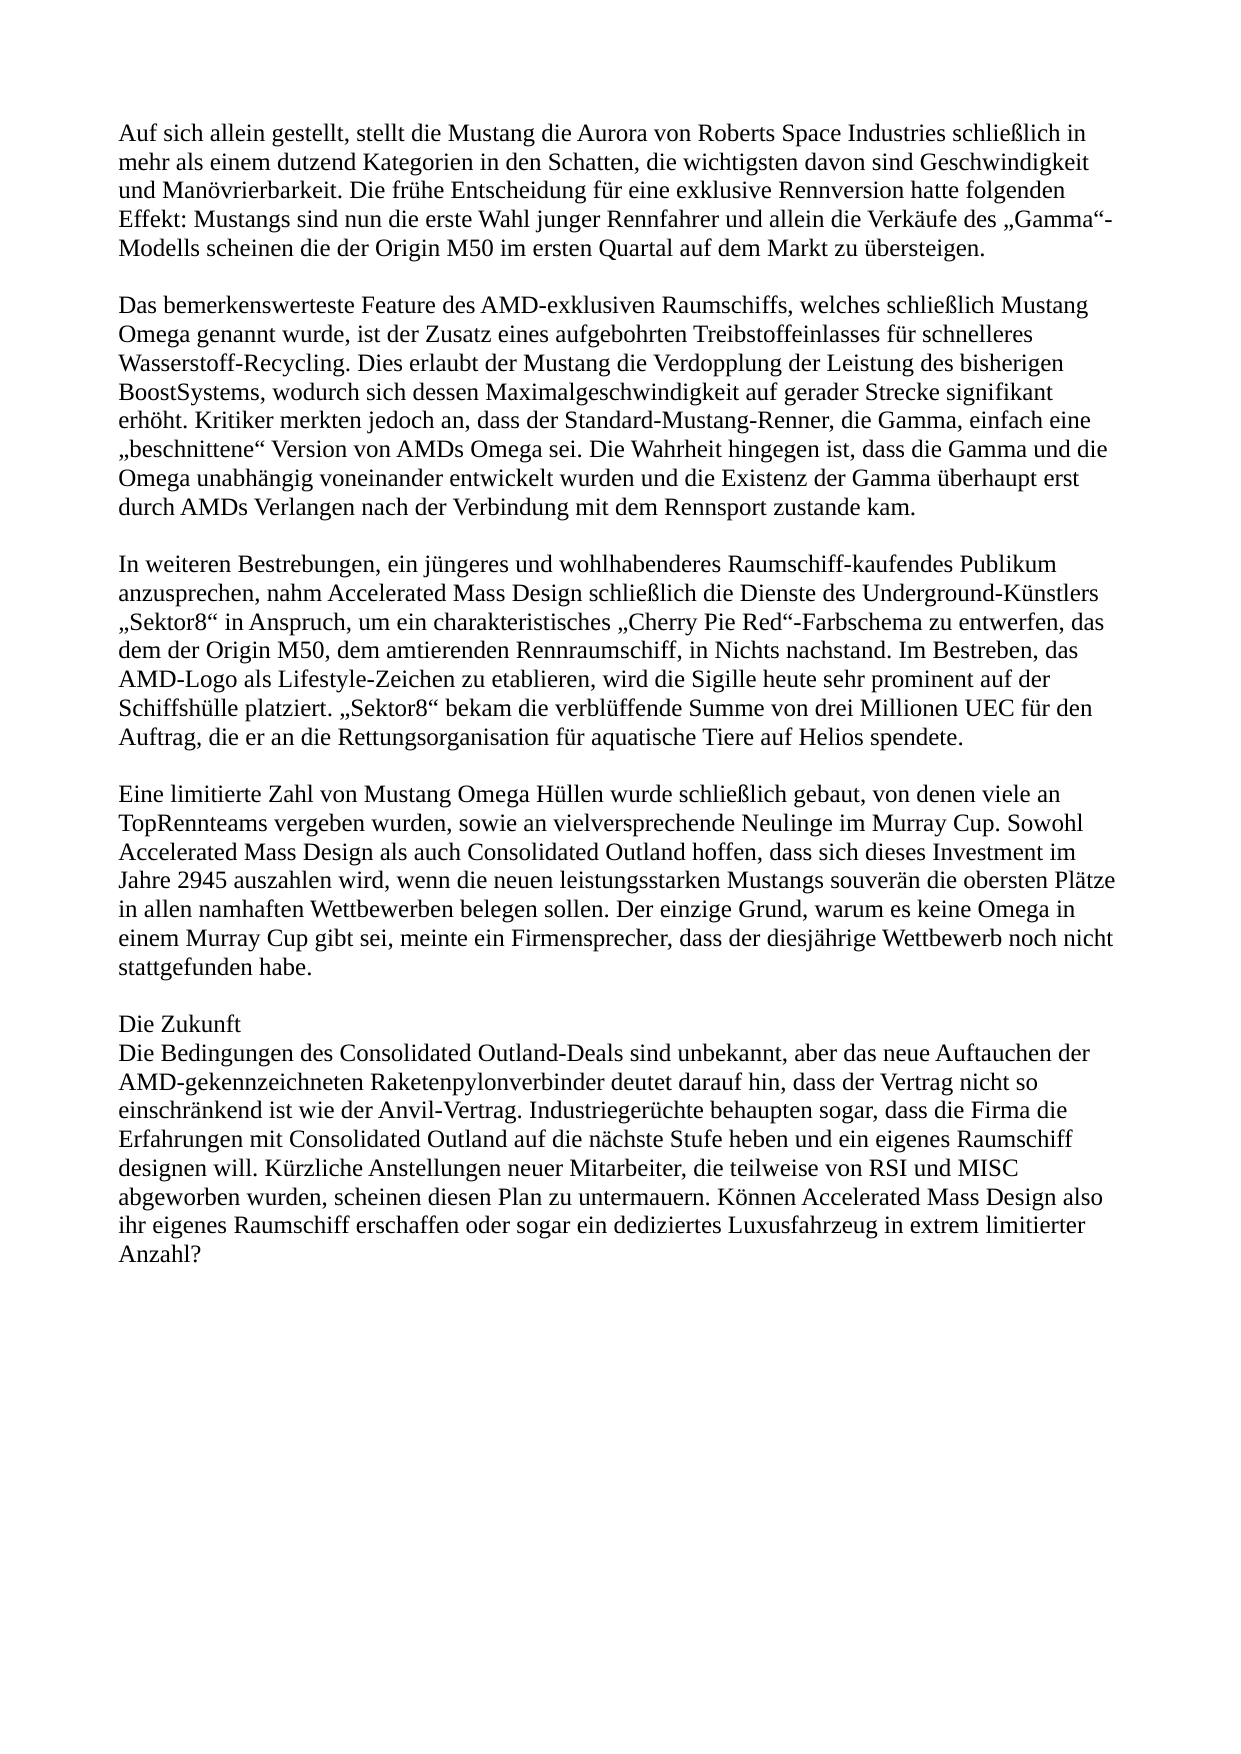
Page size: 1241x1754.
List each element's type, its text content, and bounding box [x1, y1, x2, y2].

text Die Bedingungen des Consolidated Outland-Deals sind unbekannt, aber das neue Auftauchen der AMD-gekennzeichneten Raketenpylonverbinder deutet darauf hin, dass der Vertrag nicht so einschränkend ist wie der Anvil-Vertrag. Industriegerüchte behaupten sogar, dass die Firma die Erfahrungen mit Consolidated Outland auf die nächste Stufe heben und ein eigenes Raumschiff designen will. Kürzliche Anstellungen neuer Mitarbeiter, die teilweise von RSI und MISC abgeworben wurden, scheinen diesen Plan zu untermauern. Können Accelerated Mass Design also ihr eigenes Raumschiff erschaffen oder sogar ein dediziertes Luxusfahrzeug in extrem limitierter Anzahl? [118, 1038, 1122, 1268]
text Auf sich allein gestellt, stellt die Mustang die Aurora von Roberts Space Industries schließlich in mehr als einem dutzend Kategorien in den Schatten, die wichtigsten davon sind Geschwindigkeit und Manövrierbarkeit. Die frühe Entscheidung für eine exklusive Rennversion hatte folgenden Effekt: Mustangs sind nun die erste Wahl junger Rennfahrer und allein die Verkäufe des „Gamma“-Modells scheinen die der Origin M50 im ersten Quartal auf dem Markt zu übersteigen. [118, 118, 1122, 262]
text Das bemerkenswerteste Feature des AMD-exklusiven Raumschiffs, welches schließlich Mustang Omega genannt wurde, ist der Zusatz eines aufgebohrten Treibstoffeinlasses für schnelleres Wasserstoff-Recycling. Dies erlaubt der Mustang die Verdopplung der Leistung des bisherigen BoostSystems, wodurch sich dessen Maximalgeschwindigkeit auf gerader Strecke signifikant erhöht. Kritiker merkten jedoch an, dass der Standard-Mustang-Renner, die Gamma, einfach eine „beschnittene“ Version von AMDs Omega sei. Die Wahrheit hingegen ist, dass die Gamma und die Omega unabhängig voneinander entwickelt wurden und die Existenz der Gamma überhaupt erst durch AMDs Verlangen nach der Verbindung mit dem Rennsport zustande kam. [118, 291, 1122, 521]
text In weiteren Bestrebungen, ein jüngeres und wohlhabenderes Raumschiff-kaufendes Publikum anzusprechen, nahm Accelerated Mass Design schließlich die Dienste des Underground-Künstlers „Sektor8“ in Anspruch, um ein charakteristisches „Cherry Pie Red“-Farbschema zu entwerfen, das dem der Origin M50, dem amtierenden Rennraumschiff, in Nichts nachstand. Im Bestreben, das AMD-Logo als Lifestyle-Zeichen zu etablieren, wird die Sigille heute sehr prominent auf der Schiffshülle platziert. „Sektor8“ bekam die verblüffende Summe von drei Millionen UEC für den Auftrag, die er an die Rettungsorganisation für aquatische Tiere auf Helios spendete. [118, 549, 1122, 751]
text Eine limitierte Zahl von Mustang Omega Hüllen wurde schließlich gebaut, von denen viele an TopRennteams vergeben wurden, sowie an vielversprechende Neulinge im Murray Cup. Sowohl Accelerated Mass Design als auch Consolidated Outland hoffen, dass sich dieses Investment im Jahre 2945 auszahlen wird, wenn die neuen leistungsstarken Mustangs souverän die obersten Plätze in allen namhaften Wettbewerben belegen sollen. Der einzige Grund, warum es keine Omega in einem Murray Cup gibt sei, meinte ein Firmensprecher, dass der diesjährige Wettbewerb noch nicht stattgefunden habe. [118, 779, 1122, 981]
text Die Zukunft [118, 1009, 1122, 1038]
